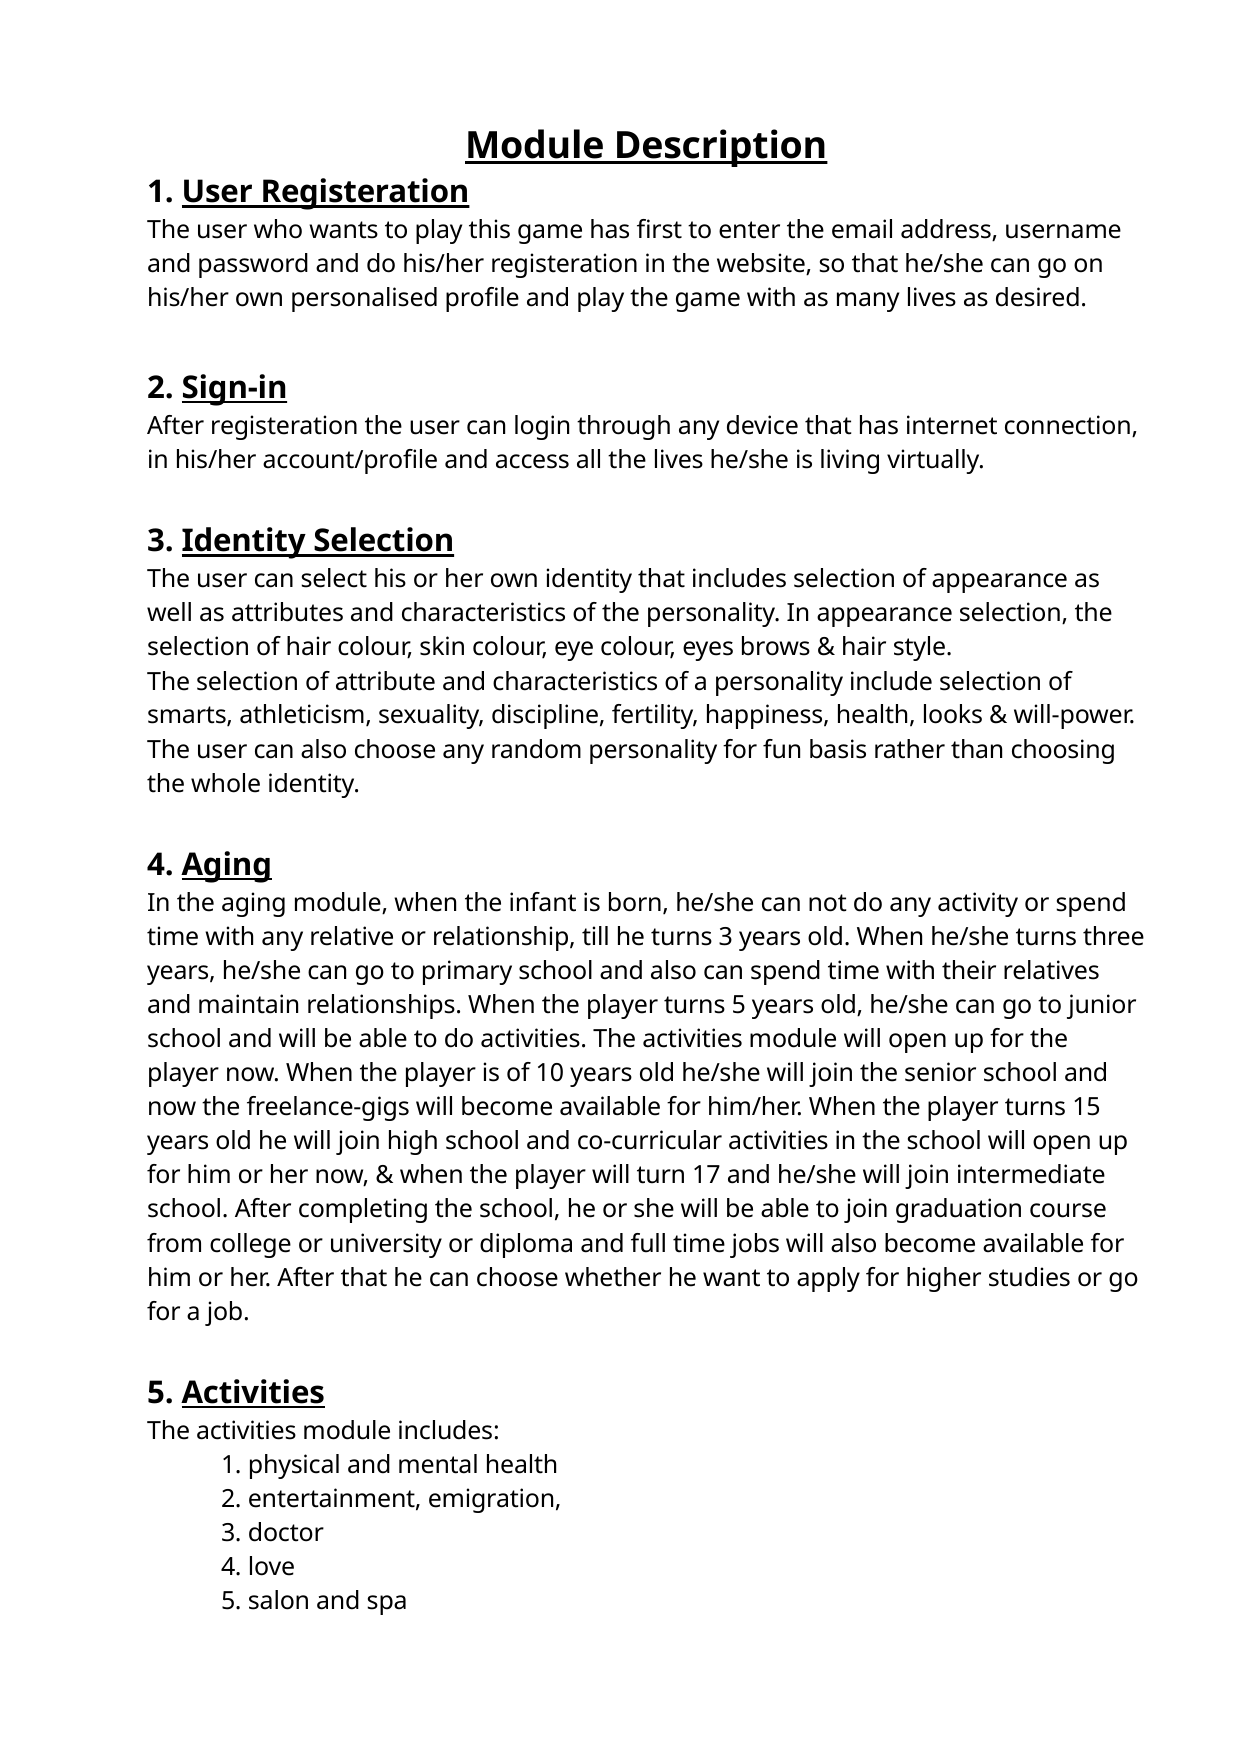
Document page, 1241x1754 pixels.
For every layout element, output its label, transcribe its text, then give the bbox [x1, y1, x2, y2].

text 5. Activities [147, 1370, 1145, 1413]
text 1. physical and mental health [147, 1447, 1145, 1481]
text 4. Aging [147, 842, 1145, 884]
text 3. Identity Selection [147, 518, 1145, 561]
text The user who wants to play this game has first to enter the email address, username and password and do his/her registeration in the website, so that he/she can go on his/her own personalised profile and play the game with as many lives as desired. [147, 212, 1145, 314]
text 2. entertainment, emigration, [147, 1481, 1145, 1515]
text The user can also choose any random personality for fun basis rather than choosing the whole identity. [147, 731, 1145, 799]
text In the aging module, when the infant is born, he/she can not do any activity or spend time with any relative or relationship, till he turns 3 years old. When he/she turns three years, he/she can go to primary school and also can spend time with their relatives and maintain relationships. When the player turns 5 years old, he/she can go to junior school and will be able to do activities. The activities module will open up for the player now. When the player is of 10 years old he/she will join the senior school and now the freelance-gigs will become available for him/her. When the player turns 15 years old he will join high school and co-curricular activities in the school will open up for him or her now, & when the player will turn 17 and he/she will join intermediate school. After completing the school, he or she will be able to join graduation course from college or university or diploma and full time jobs will also become available for him or her. After that he can choose whether he want to apply for higher studies or go for a job. [147, 884, 1145, 1327]
text 2. Sign-in [147, 365, 1145, 408]
text 4. love [147, 1549, 1145, 1583]
text The user can select his or her own identity that includes selection of appearance as well as attributes and characteristics of the personality. In appearance selection, the selection of hair colour, skin colour, eye colour, eyes brows & hair style. [147, 561, 1145, 663]
text 3. doctor [147, 1515, 1145, 1549]
text The selection of attribute and characteristics of a personality include selection of smarts, athleticism, sexuality, discipline, fertility, happiness, health, looks & will-power. [147, 663, 1145, 731]
text 5. salon and spa [147, 1583, 1145, 1617]
text Module Description [147, 118, 1145, 169]
text 1. User Registeration [147, 169, 1145, 212]
text The activities module includes: [147, 1413, 1145, 1447]
text After registeration the user can login through any device that has internet connection, in his/her account/profile and access all the lives he/she is living virtually. [147, 408, 1145, 476]
